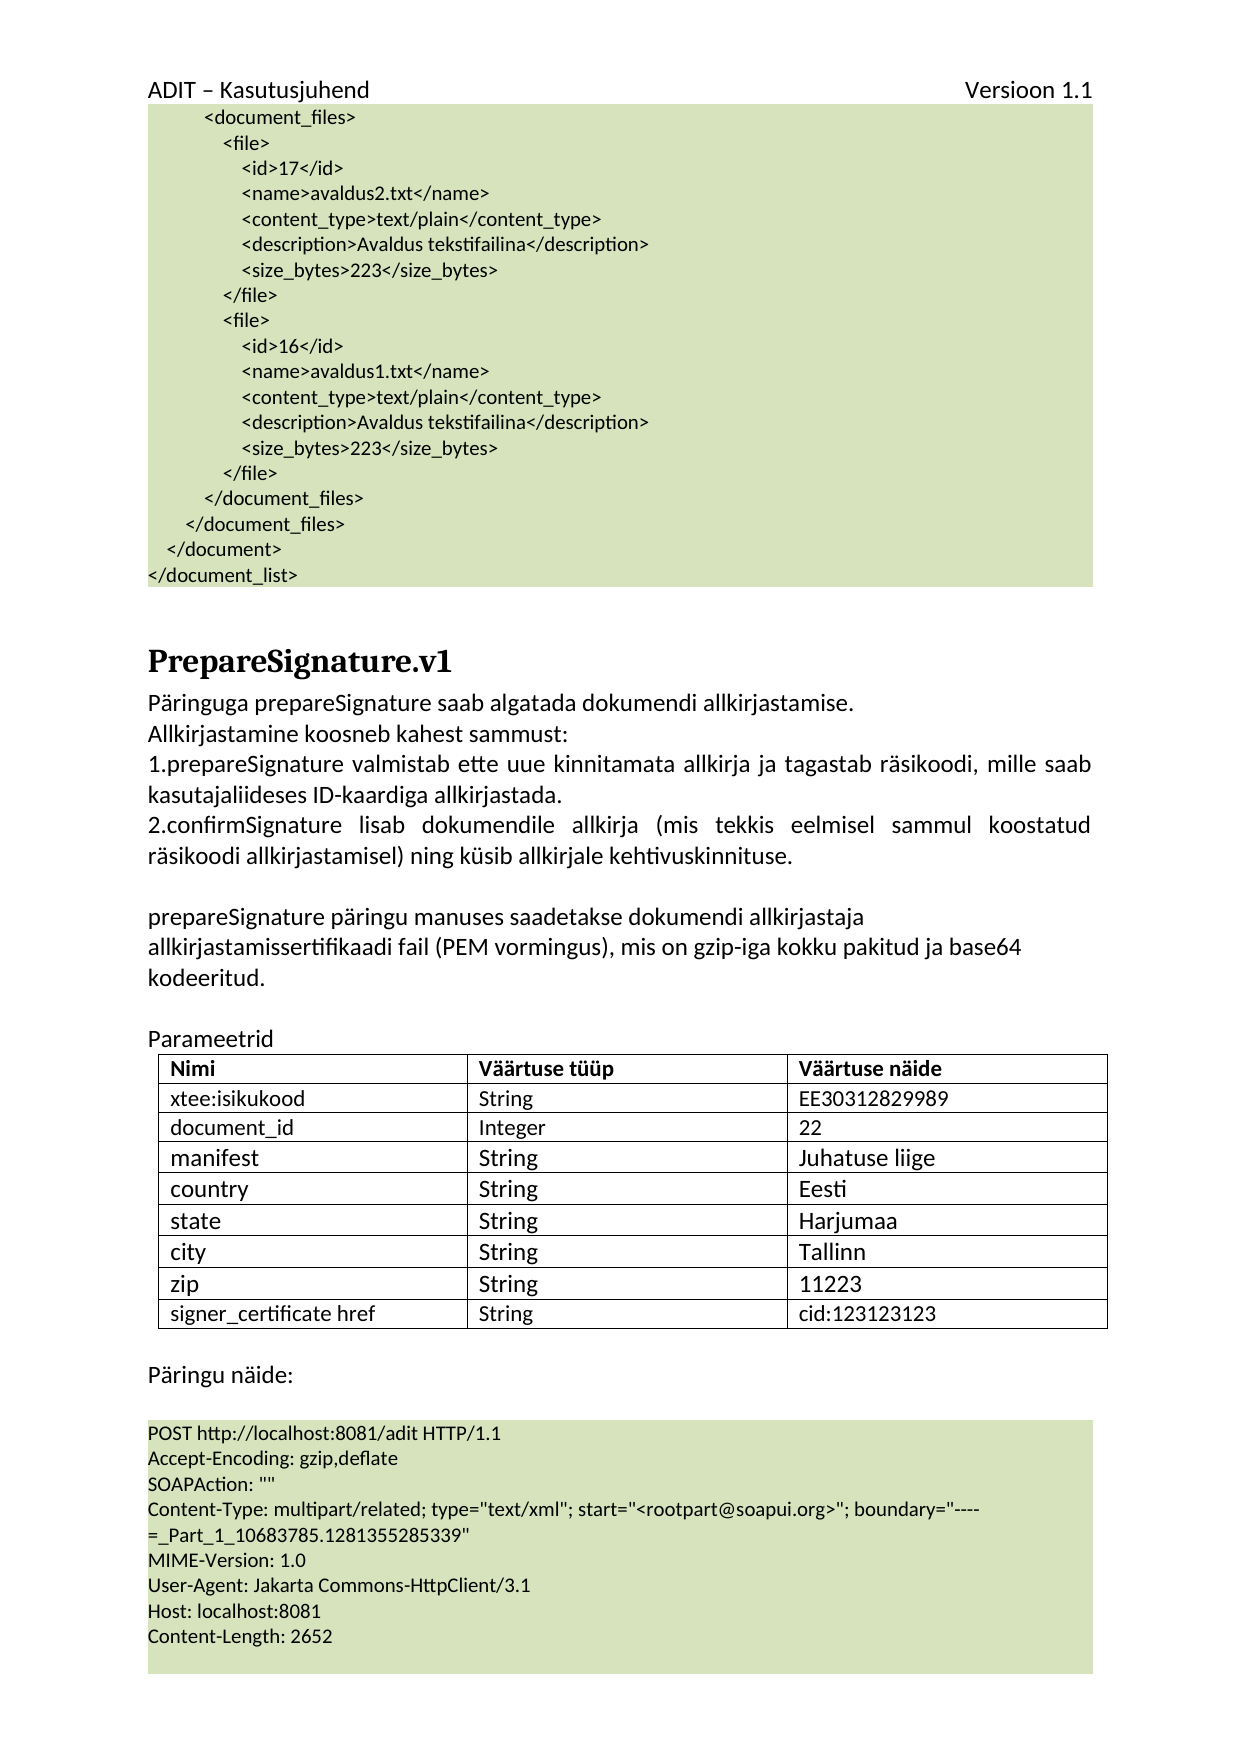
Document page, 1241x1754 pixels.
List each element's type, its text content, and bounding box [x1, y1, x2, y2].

table_cell 22 [788, 1113, 1107, 1141]
text Allkirjastamine koosneb kahest sammust: [148, 718, 1093, 748]
table_cell city [159, 1236, 467, 1267]
text Accept-Encoding: gzip,deflate [148, 1446, 1093, 1471]
table_cell String [468, 1236, 787, 1267]
table_cell String [468, 1084, 787, 1112]
text User-Agent: Jakarta Commons-HttpClient/3.1 [148, 1573, 1093, 1598]
table_cell String [468, 1173, 787, 1204]
text MIME-Version: 1.0 [148, 1547, 1093, 1573]
text POST http://localhost:8081/adit HTTP/1.1 [148, 1420, 1093, 1446]
table_cell document_id [159, 1113, 467, 1141]
table_cell Integer [468, 1113, 787, 1141]
table_header Väärtuse tüüp [468, 1055, 787, 1083]
text <content_type>text/plain</content_type> [148, 206, 1093, 231]
text Content-Type: multipart/related; type="text/xml"; start="<rootpart@soapui.org>"; boundary="----=_Part_1_10683785.1281355285339" [148, 1496, 1093, 1547]
text </document_files> [148, 486, 1093, 511]
table_cell zip [159, 1268, 467, 1298]
table_header Väärtuse näide [788, 1055, 1107, 1083]
table_cell Harjumaa [788, 1205, 1107, 1235]
text prepareSignature päringu manuses saadetakse dokumendi allkirjastaja allkirjastamissertifikaadi fail (PEM vormingus), mis on gzip-iga kokku pakitud ja base64 kodeeritud. [148, 901, 1093, 992]
table_cell String [468, 1142, 787, 1172]
text <file> [148, 130, 1093, 155]
text Parameetrid [148, 1023, 1093, 1053]
text <description>Avaldus tekstifailina</description> [148, 231, 1093, 257]
table_header Nimi [159, 1055, 467, 1083]
table_cell String [468, 1205, 787, 1235]
table_cell Tallinn [788, 1236, 1107, 1267]
table_cell signer_certificate href [159, 1300, 467, 1328]
text Päringu näide: [148, 1359, 1093, 1390]
text </file> [148, 460, 1093, 486]
text <id>16</id> [148, 333, 1093, 358]
text </file> [148, 282, 1093, 308]
text </document> [148, 536, 1093, 562]
table_cell String [468, 1268, 787, 1298]
list confirmSignature lisab dokumendile allkirja (mis tekkis eelmisel sammul koostatud räsikoodi allkirjastamisel) ning küsib allkirjale kehtivuskinnituse. [148, 809, 1093, 870]
table_cell String [468, 1300, 787, 1328]
table_cell state [159, 1205, 467, 1235]
table_cell cid:123123123 [788, 1300, 1107, 1328]
text <file> [148, 308, 1093, 333]
text Host: localhost:8081 [148, 1598, 1093, 1623]
text <name>avaldus2.txt</name> [148, 181, 1093, 206]
text <description>Avaldus tekstifailina</description> [148, 409, 1093, 435]
text </document_list> [148, 562, 1093, 587]
text </document_files> [148, 511, 1093, 536]
text <content_type>text/plain</content_type> [148, 384, 1093, 409]
subtitle PrepareSignature.v1 [148, 643, 1093, 681]
text SOAPAction: "" [148, 1471, 1093, 1496]
list prepareSignature valmistab ette uue kinnitamata allkirja ja tagastab räsikoodi, mille saab kasutajaliideses ID-kaardiga allkirjastada. [148, 748, 1093, 809]
table_cell country [159, 1173, 467, 1204]
text <name>avaldus1.txt</name> [148, 358, 1093, 384]
text <size_bytes>223</size_bytes> [148, 257, 1093, 282]
table_cell 11223 [788, 1268, 1107, 1298]
text <id>17</id> [148, 155, 1093, 181]
table_cell Eesti [788, 1173, 1107, 1204]
table_cell Juhatuse liige [788, 1142, 1107, 1172]
text <size_bytes>223</size_bytes> [148, 435, 1093, 460]
table_cell xtee:isikukood [159, 1084, 467, 1112]
table_cell EE30312829989 [788, 1084, 1107, 1112]
text Content-Length: 2652 [148, 1623, 1093, 1649]
table_cell manifest [159, 1142, 467, 1172]
text Päringuga prepareSignature saab algatada dokumendi allkirjastamise. [148, 687, 1093, 718]
text <document_files> [148, 104, 1093, 130]
